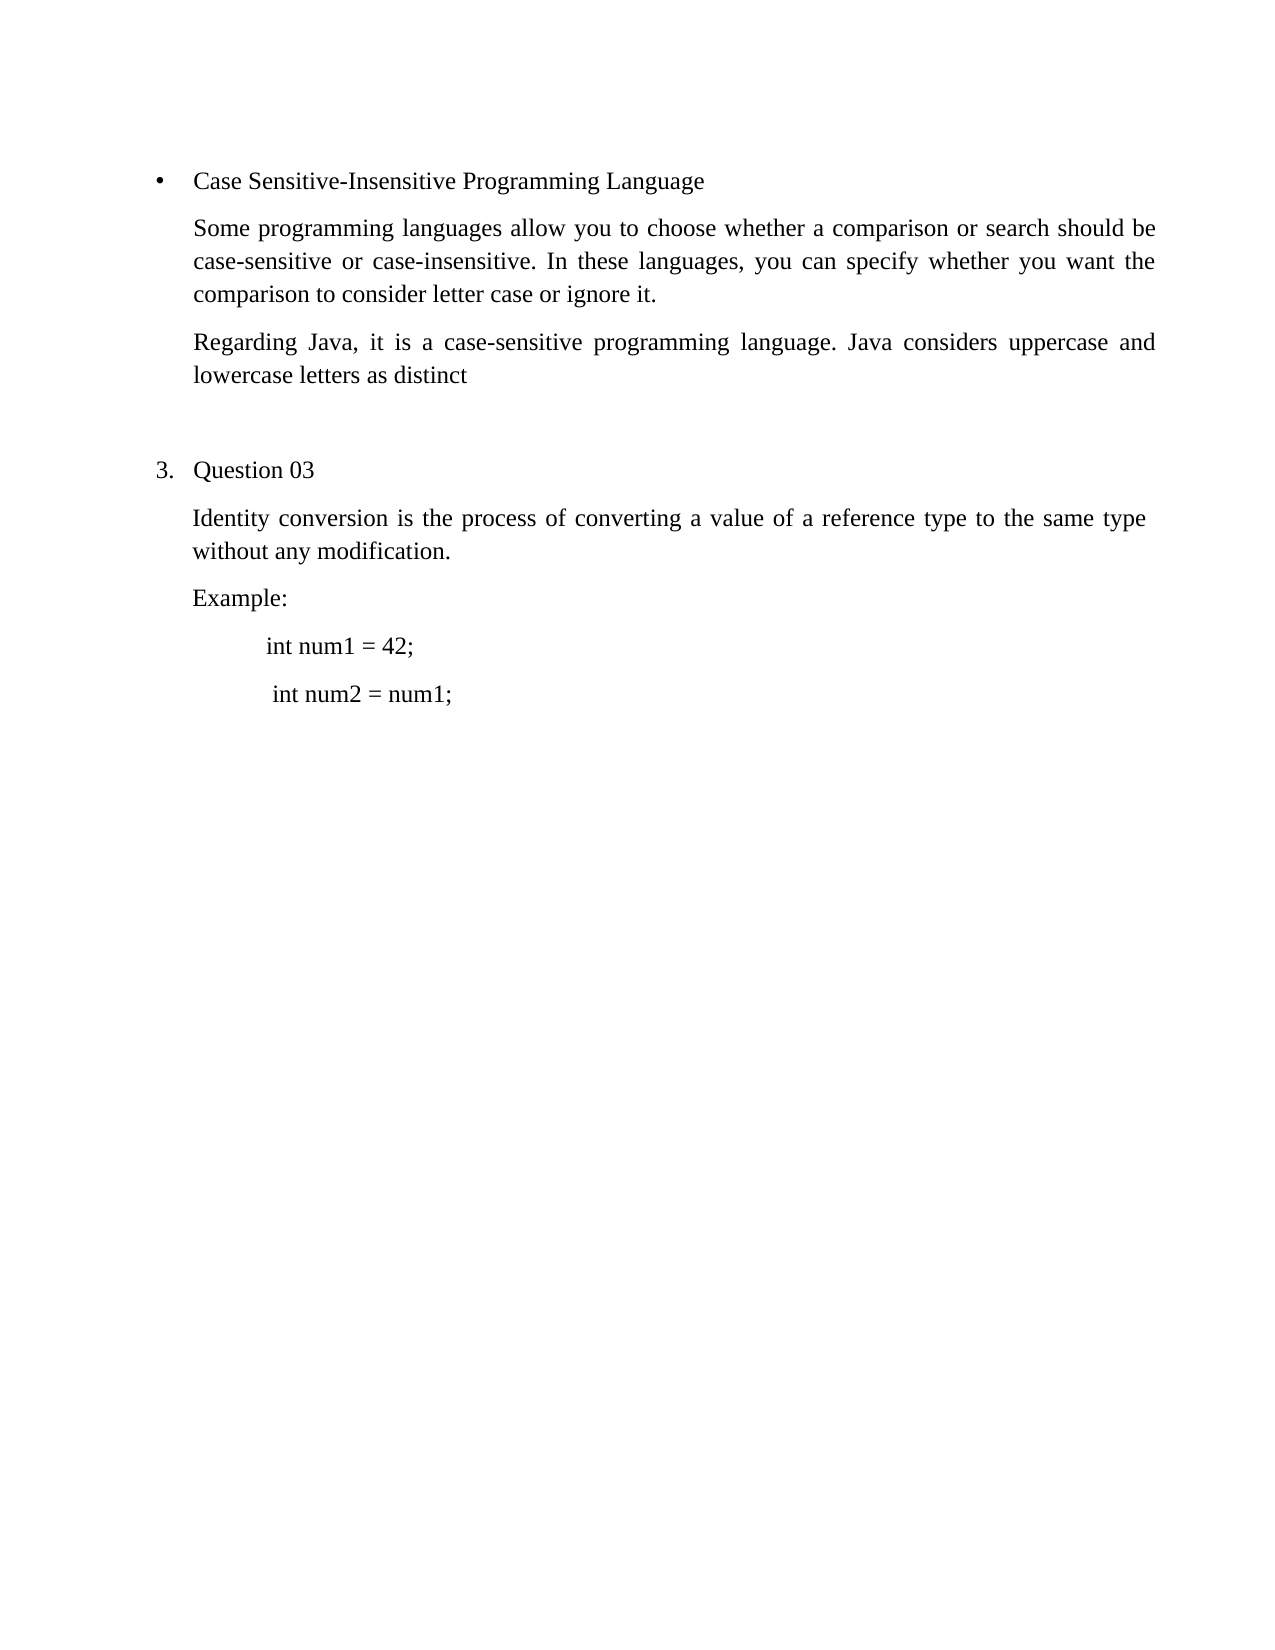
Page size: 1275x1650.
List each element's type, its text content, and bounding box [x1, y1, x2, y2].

list Case Sensitive-Insensitive Programming Language [156, 166, 1157, 194]
list Some programming languages allow you to choose whether a comparison or search should be case-sensitive or case-insensitive. In these languages, you can specify whether you want the comparison to consider letter case or ignore it. [156, 213, 1157, 308]
text int num2 = num1; [118, 679, 1157, 707]
list Regarding Java, it is a case-sensitive programming language. Java considers uppercase and lowercase letters as distinct [156, 327, 1157, 389]
text Example: [118, 583, 1157, 612]
list Question 03 [156, 455, 1157, 484]
text Identity conversion is the process of converting a value of a reference type to the same type without any modification. [118, 503, 1157, 564]
text int num1 = 42; [118, 631, 1157, 660]
